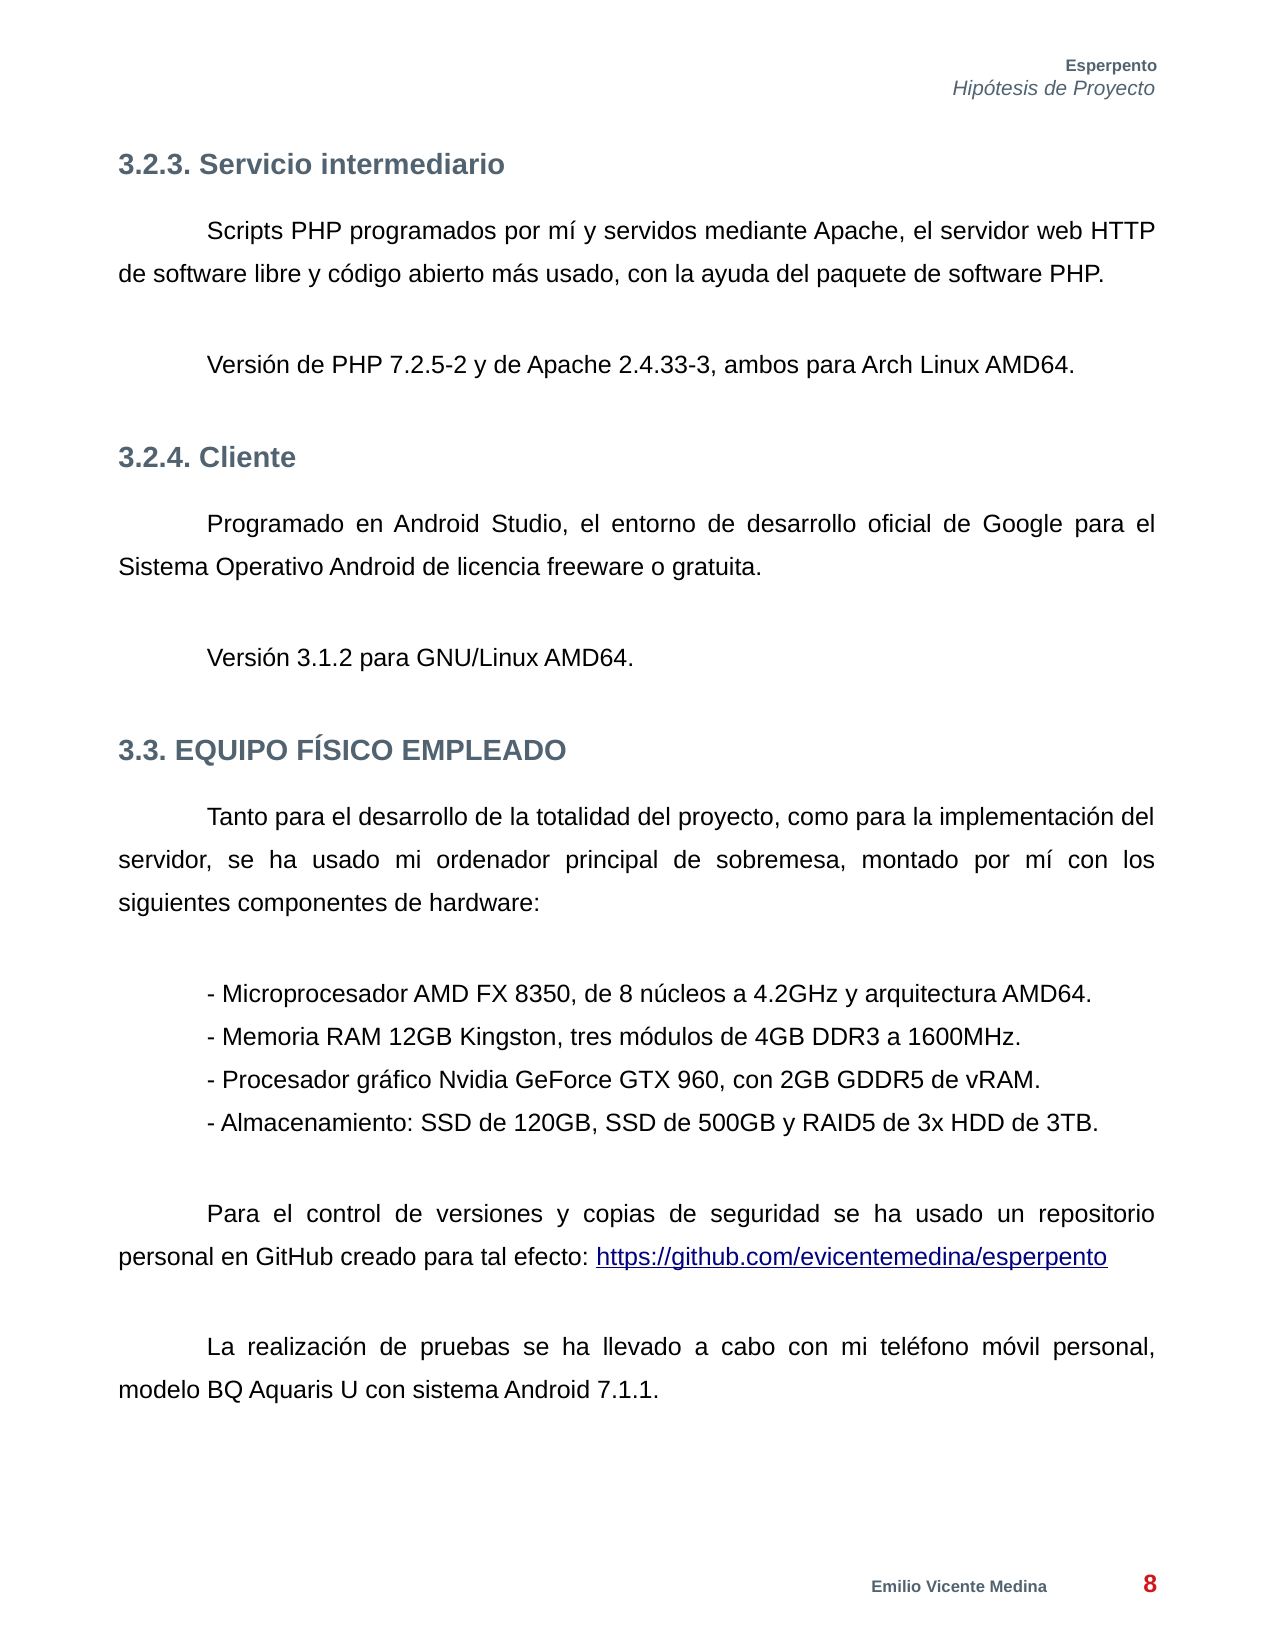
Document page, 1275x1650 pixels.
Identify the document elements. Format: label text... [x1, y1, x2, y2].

subtitle 3.2.4. Cliente [118, 440, 1157, 474]
text - Microprocesador AMD FX 8350, de 8 núcleos a 4.2GHz y arquitectura AMD64. [118, 979, 1157, 1007]
subtitle 3.2.3. Servicio intermediario [118, 147, 1157, 181]
text Scripts PHP programados por mí y servidos mediante Apache, el servidor web HTTP de software libre y código abierto más usado, con la ayuda del paquete de software PHP. [118, 216, 1157, 288]
text Programado en Android Studio, el entorno de desarrollo oficial de Google para el Sistema Operativo Android de licencia freeware o gratuita. [118, 509, 1157, 581]
text La realización de pruebas se ha llevado a cabo con mi teléfono móvil personal, modelo BQ Aquaris U con sistema Android 7.1.1. [118, 1332, 1157, 1404]
text Tanto para el desarrollo de la totalidad del proyecto, como para la implementación del servidor, se ha usado mi ordenador principal de sobremesa, montado por mí con los siguientes componentes de hardware: [118, 802, 1157, 917]
text Esperpento [118, 56, 1157, 75]
subtitle 3.3. equipo físico empleado [118, 733, 1157, 767]
text Versión de PHP 7.2.5-2 y de Apache 2.4.33-3, ambos para Arch Linux AMD64. [118, 350, 1157, 378]
text - Memoria RAM 12GB Kingston, tres módulos de 4GB DDR3 a 1600MHz. [118, 1022, 1157, 1051]
text Versión 3.1.2 para GNU/Linux AMD64. [118, 643, 1157, 671]
text Para el control de versiones y copias de seguridad se ha usado un repositorio personal en GitHub creado para tal efecto: https://github.com/evicentemedina/esperpento [118, 1198, 1157, 1270]
text - Almacenamiento: SSD de 120GB, SSD de 500GB y RAID5 de 3x HDD de 3TB. [118, 1108, 1157, 1137]
text - Procesador gráfico Nvidia GeForce GTX 960, con 2GB GDDR5 de vRAM. [118, 1065, 1157, 1094]
text Hipótesis de Proyecto [118, 75, 1157, 99]
